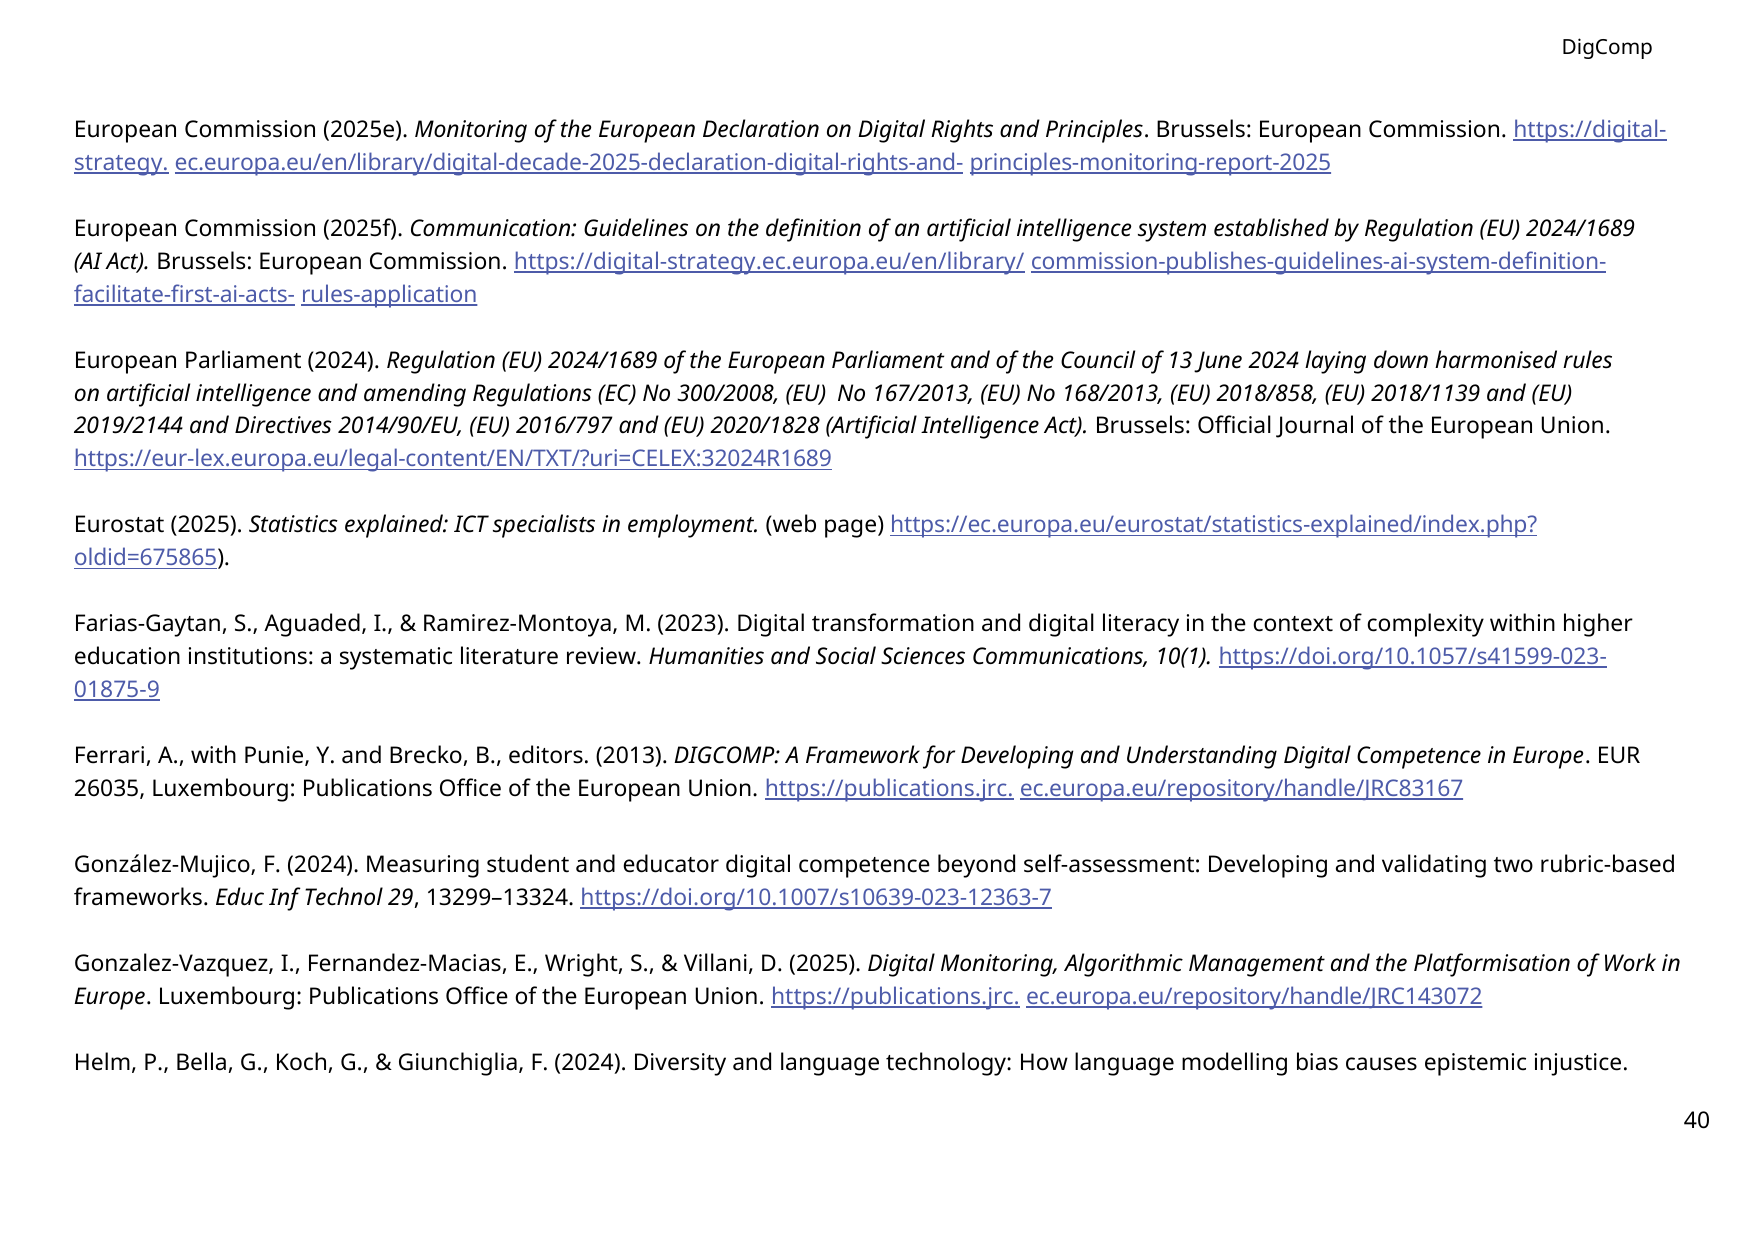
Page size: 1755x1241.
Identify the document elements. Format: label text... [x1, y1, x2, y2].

text Eurostat (2025). Statistics explained: ICT specialists in employment. (web page) https://ec.europa.eu/eurostat/statistics-explained/index.php?oldid=675865). [74, 508, 1649, 572]
text González-Mujico, F. (2024). Measuring student and educator digital competence beyond self-assessment: Developing and validating two rubric-based frameworks. Educ Inf Technol 29, 13299–13324. https://doi.org/10.1007/s10639-023-12363-7 [74, 848, 1693, 912]
text European Commission (2025e). Monitoring of the European Declaration on Digital Rights and Principles. Brussels: European Commission. https://digital-strategy. ec.europa.eu/en/library/digital-decade-2025-declaration-digital-rights-and- principles-monitoring-report-2025 [74, 113, 1670, 177]
text Ferrari, A., with Punie, Y. and Brecko, B., editors. (2013). DIGCOMP: A Framework for Developing and Understanding Digital Competence in Europe. EUR 26035, Luxembourg: Publications Office of the European Union. https://publications.jrc. ec.europa.eu/repository/handle/JRC83167 [74, 739, 1663, 803]
text Helm, P., Bella, G., Koch, G., & Giunchiglia, F. (2024). Diversity and language technology: How language modelling bias causes epistemic injustice. [74, 1046, 1693, 1077]
text European Commission (2025f). Communication: Guidelines on the definition of an artificial intelligence system established by Regulation (EU) 2024/1689 (AI Act). Brussels: European Commission. https://digital-strategy.ec.europa.eu/en/library/ commission-publishes-guidelines-ai-system-definition-facilitate-first-ai-acts- rules-application [74, 212, 1669, 309]
text Farias-Gaytan, S., Aguaded, I., & Ramirez-Montoya, M. (2023). Digital transformation and digital literacy in the context of complexity within higher education institutions: a systematic literature review. Humanities and Social Sciences Communications, 10(1). https://doi.org/10.1057/s41599-023-01875-9 [74, 607, 1654, 704]
text European Parliament (2024). Regulation (EU) 2024/1689 of the European Parliament and of the Council of 13 June 2024 laying down harmonised rules on artificial intelligence and amending Regulations (EC) No 300/2008, (EU) No 167/2013, (EU) No 168/2013, (EU) 2018/858, (EU) 2018/1139 and (EU) 2019/2144 and Directives 2014/90/EU, (EU) 2016/797 and (EU) 2020/1828 (Artificial Intelligence Act). Brussels: Official Journal of the European Union. https://eur-lex.europa.eu/legal-content/EN/TXT/?uri=CELEX:32024R1689 [74, 344, 1632, 473]
text Gonzalez-Vazquez, I., Fernandez-Macias, E., Wright, S., & Villani, D. (2025). Digital Monitoring, Algorithmic Management and the Platformisation of Work in Europe. Luxembourg: Publications Office of the European Union. https://publications.jrc. ec.europa.eu/repository/handle/JRC143072 [74, 947, 1710, 1011]
